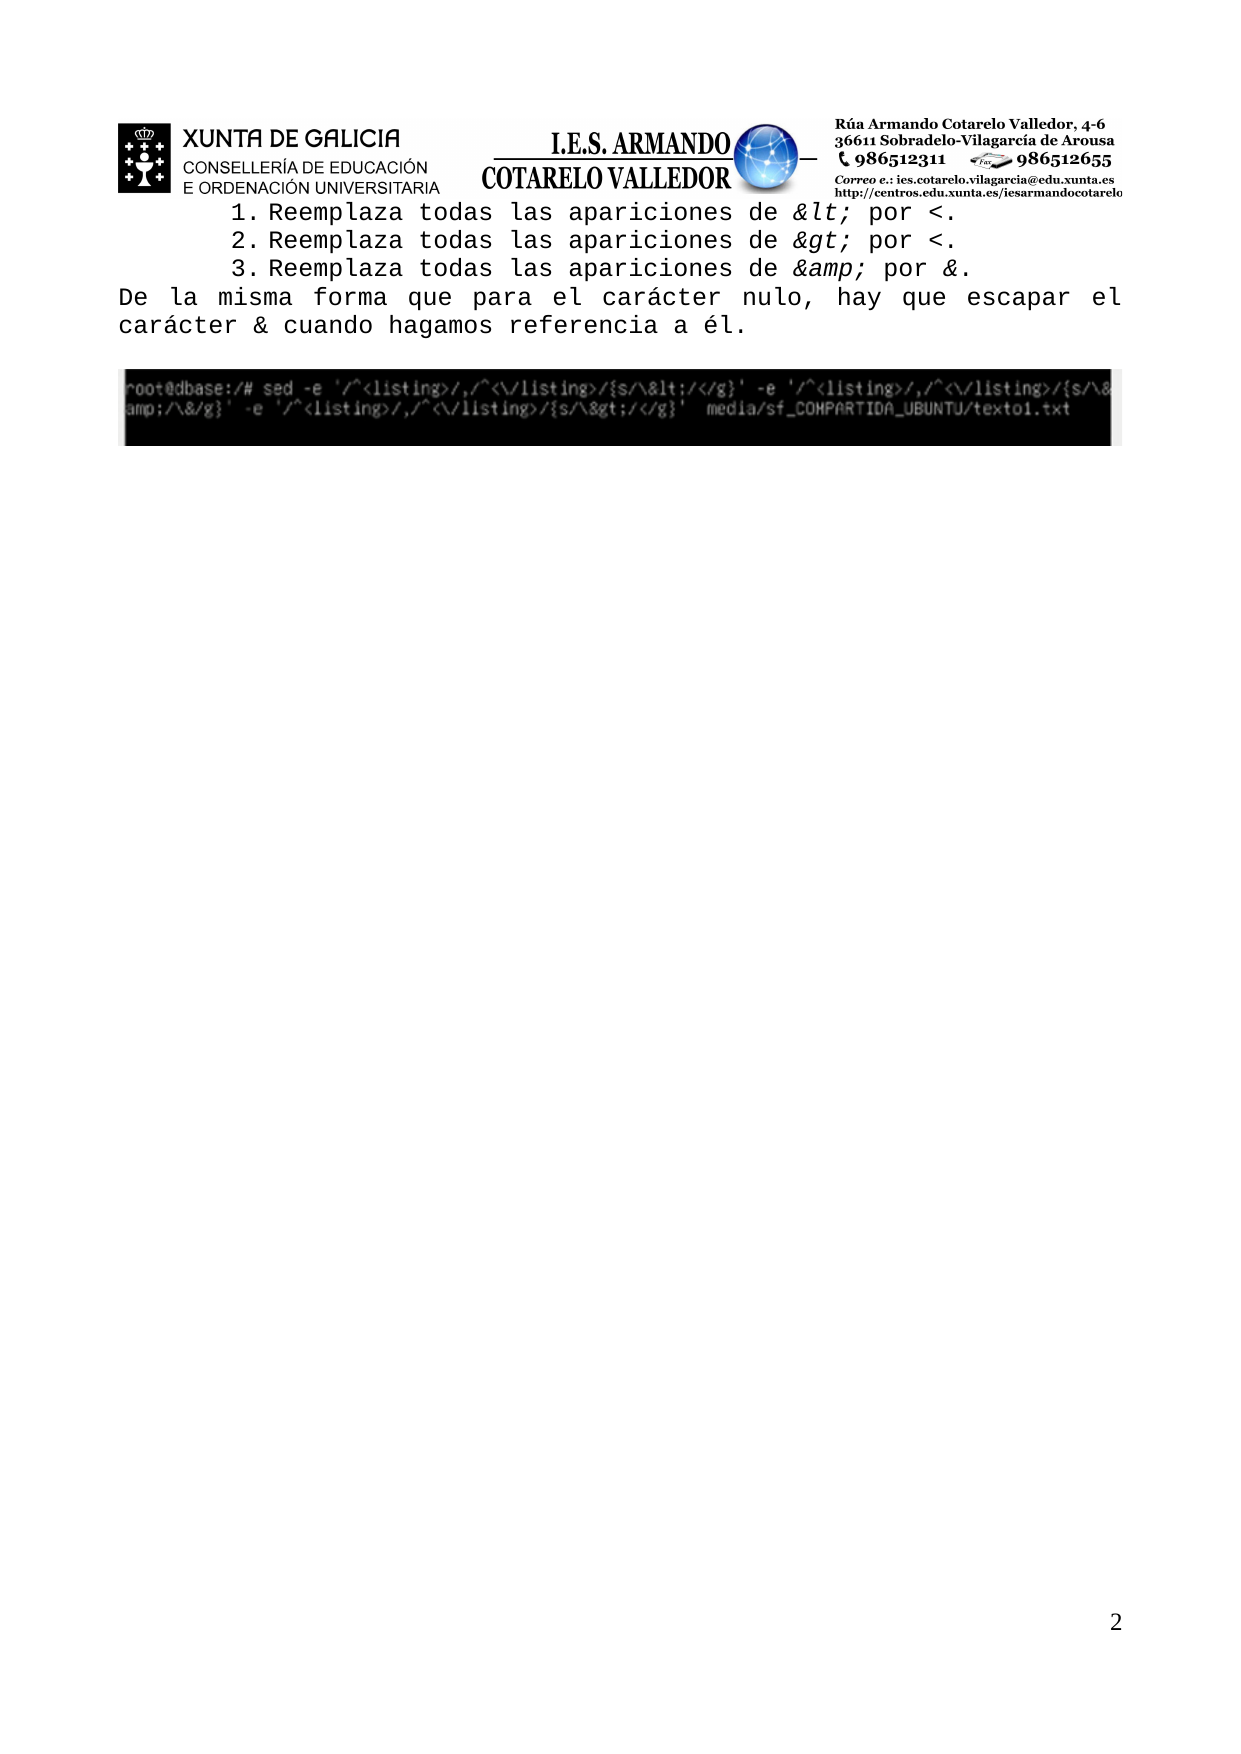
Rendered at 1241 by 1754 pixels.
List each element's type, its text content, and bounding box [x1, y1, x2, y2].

list Reemplaza todas las apariciones de &lt; por <. [231, 199, 1122, 227]
picture [118, 118, 1123, 199]
list Reemplaza todas las apariciones de &gt; por <. [231, 227, 1122, 256]
picture [118, 369, 1123, 446]
list Reemplaza todas las apariciones de &amp; por &. [231, 256, 1122, 284]
text De la misma forma que para el carácter nulo, hay que escapar el carácter & cuando hagamos referencia a él. [118, 284, 1122, 341]
